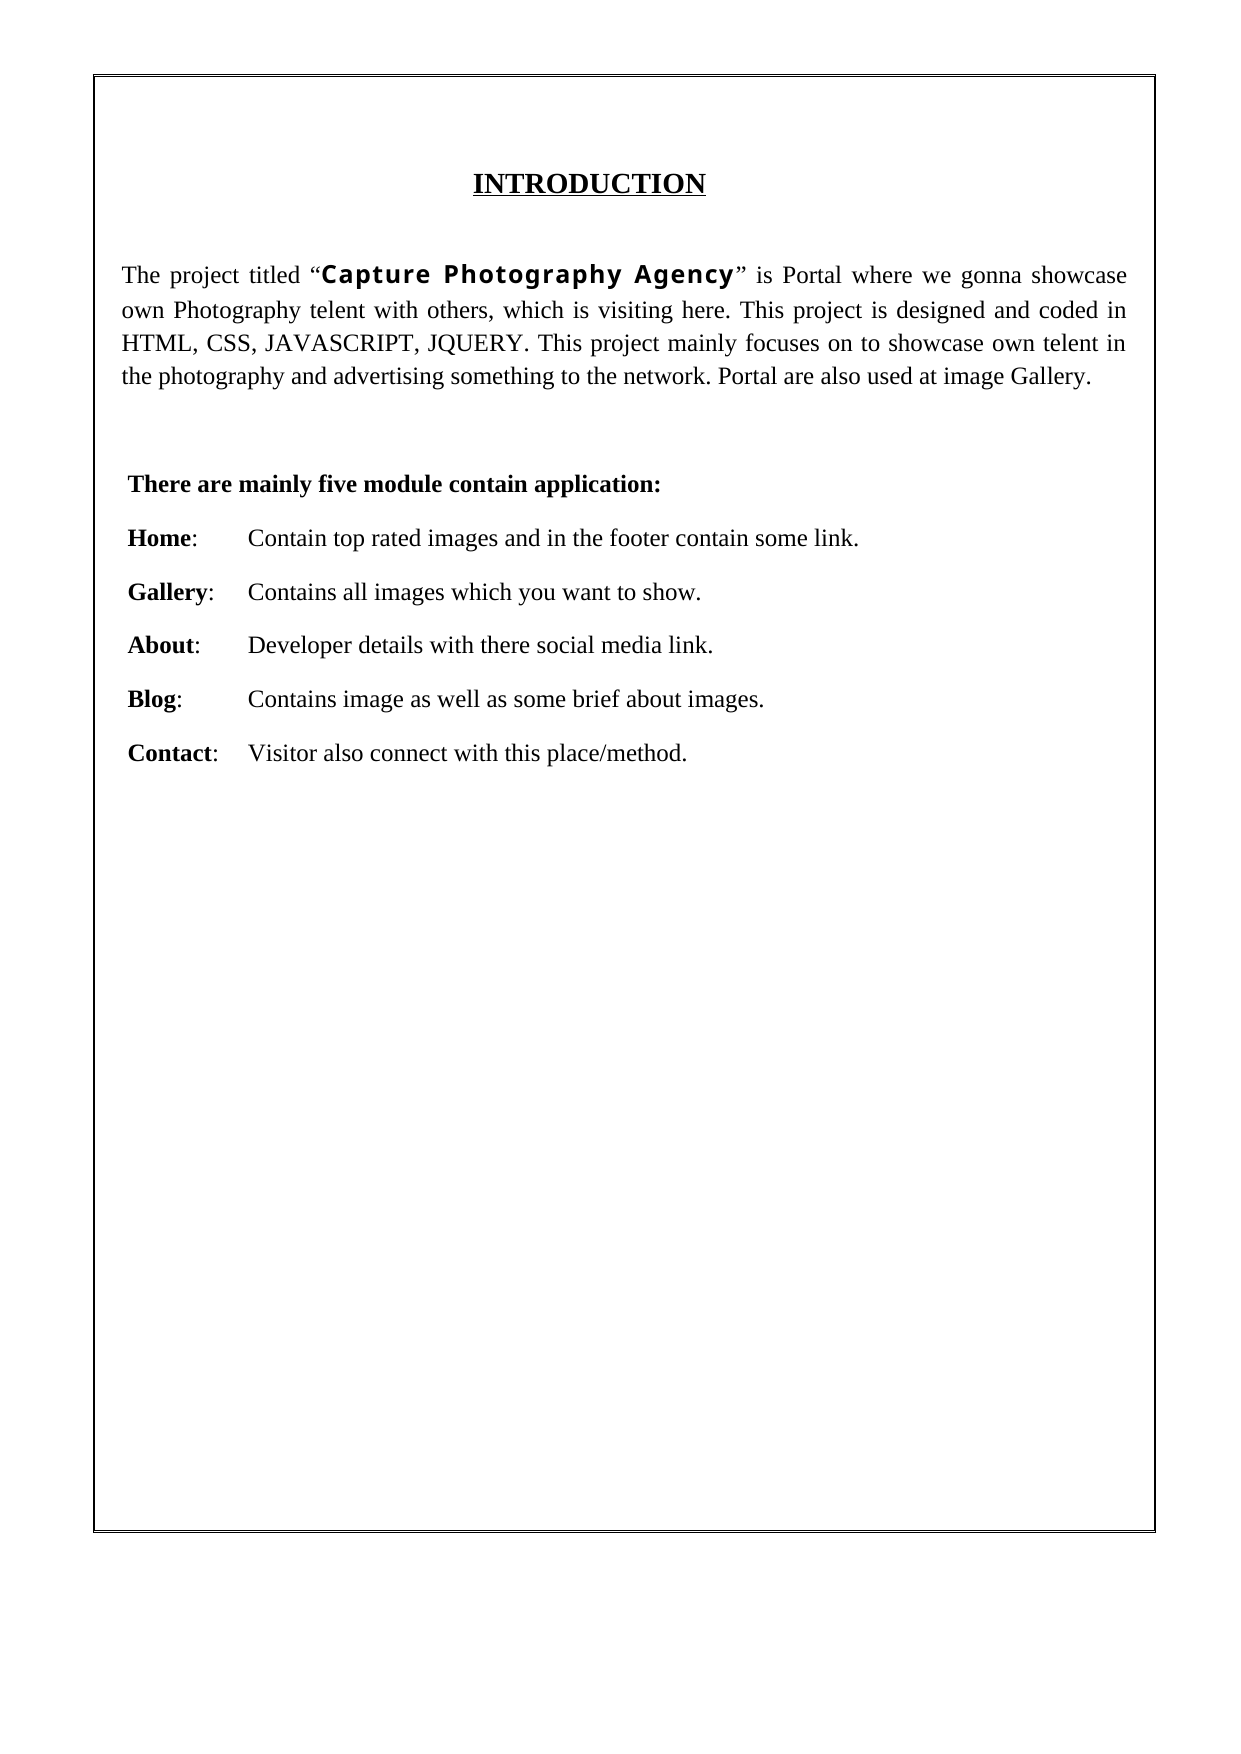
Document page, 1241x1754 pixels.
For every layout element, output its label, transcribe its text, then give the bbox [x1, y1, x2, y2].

text There are mainly five module contain application: [127, 469, 1151, 498]
text Gallery: Contains all images which you want to show. [127, 577, 1151, 605]
text Home: Contain top rated images and in the footer contain some link. [127, 523, 1151, 551]
text Contact: Visitor also connect with this place/method. [127, 738, 1151, 767]
text The project titled “Capture Photography Agency” is Portal where we gonna showcase own Photography telent with others, which is visiting here. This project is designed and coded in HTML, CSS, JAVASCRIPT, JQUERY. This project mainly focuses on to showcase own telent in the photography and advertising something to the network. Portal are also used at image Gallery. [121, 257, 1127, 390]
text INTRODUCTION [473, 166, 1151, 199]
text Blog: Contains image as well as some brief about images. [127, 684, 1151, 713]
text About: Developer details with there social media link. [127, 630, 1151, 659]
